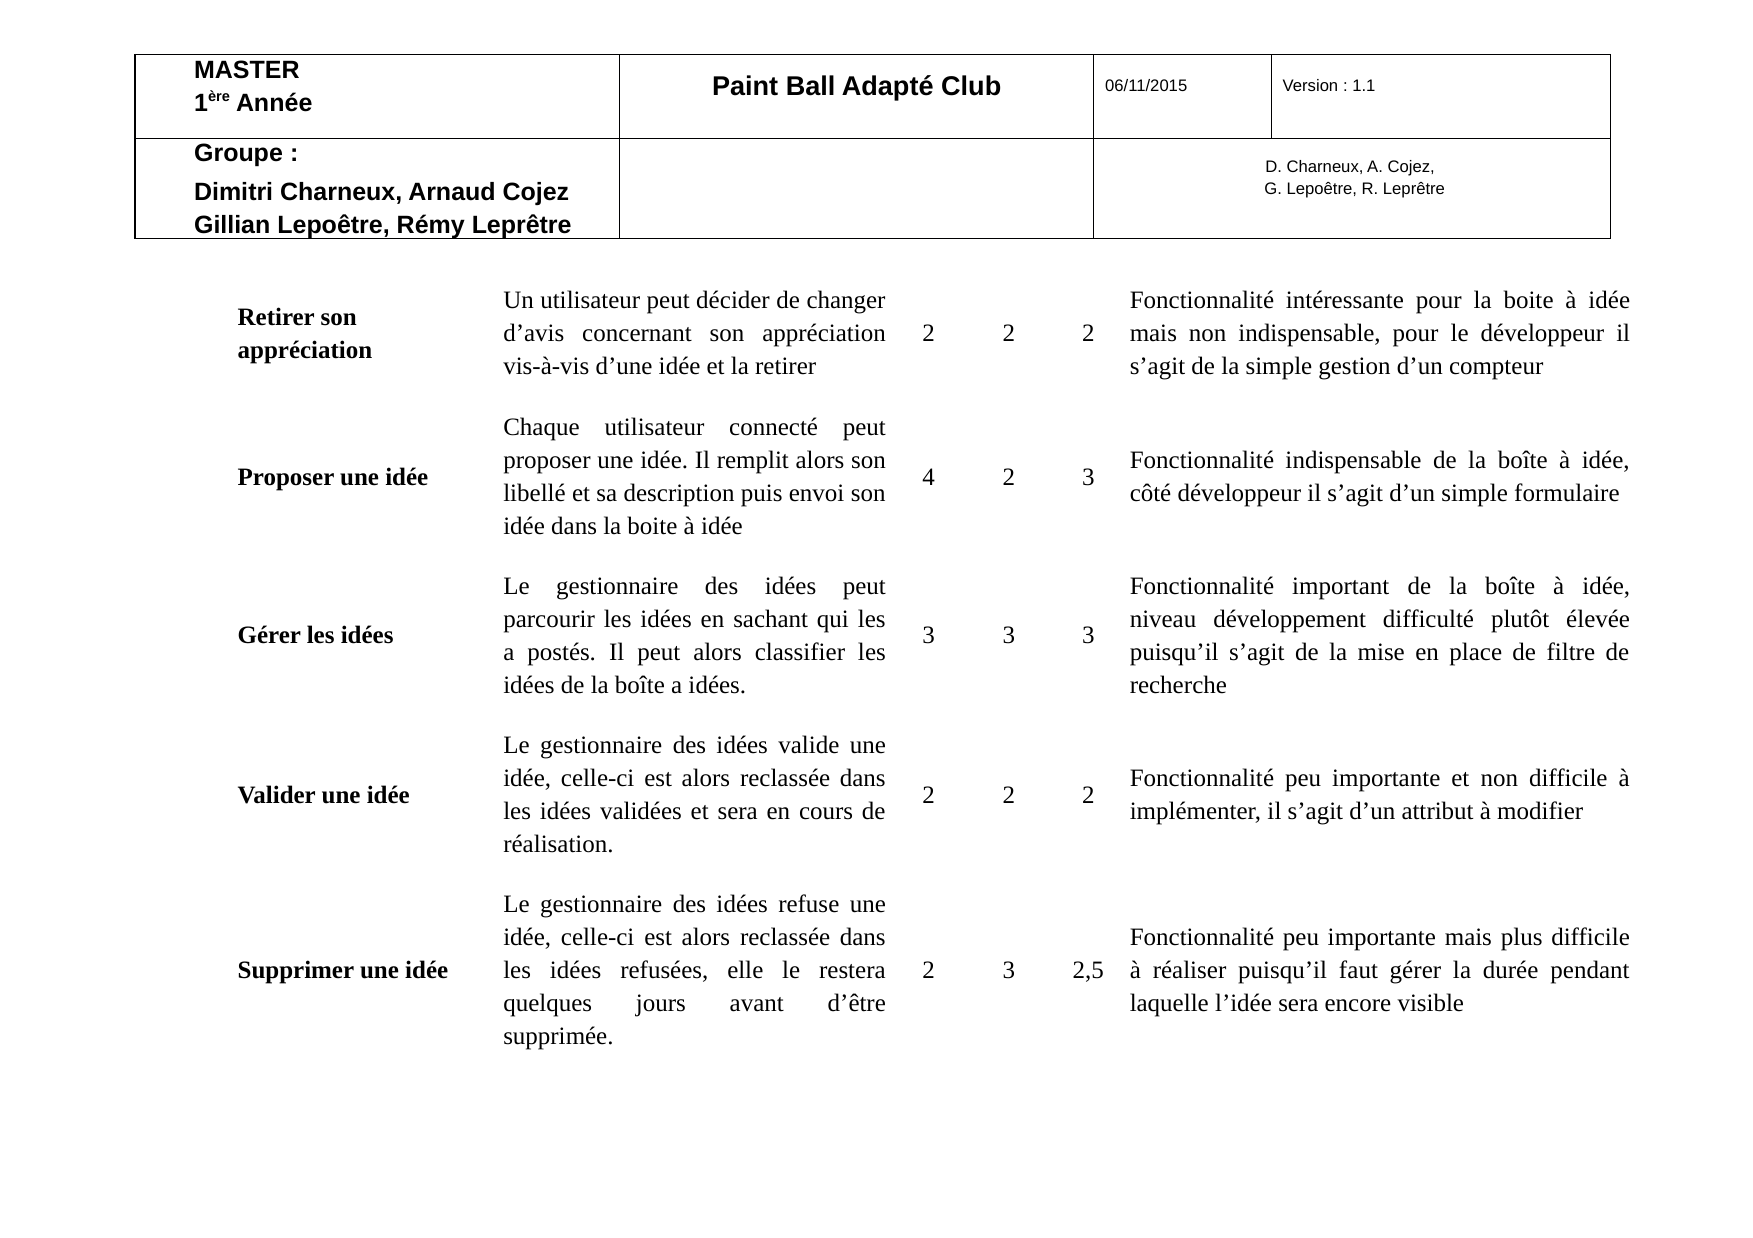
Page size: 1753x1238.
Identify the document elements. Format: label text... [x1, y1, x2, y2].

table_cell 2 [889, 889, 967, 1050]
table_cell [1126, 540, 1633, 571]
table_cell [234, 699, 500, 730]
table_cell 3 [889, 571, 967, 699]
table_cell 2 [1050, 285, 1126, 381]
table_cell [1126, 858, 1633, 889]
table_cell [1050, 699, 1126, 730]
table_cell Fonctionnalité important de la boîte à idée, niveau développement difficulté plutôt élevée puisqu’il s’agit de la mise en place de filtre de recherche [1126, 571, 1633, 699]
table_cell 3 [1050, 412, 1126, 540]
table_cell 2 [967, 412, 1050, 540]
table_cell Fonctionnalité intéressante pour la boite à idée mais non indispensable, pour le développeur il s’agit de la simple gestion d’un compteur [1126, 285, 1633, 381]
table_cell [234, 858, 500, 889]
table_cell 2 [1050, 730, 1126, 858]
table_cell Gérer les idées [234, 571, 500, 699]
table_cell [889, 858, 967, 889]
table_cell [234, 381, 500, 412]
table_cell [1126, 381, 1633, 412]
table_cell 2 [889, 285, 967, 381]
table_cell 3 [1050, 571, 1126, 699]
table_cell 2 [889, 730, 967, 858]
table_cell [1050, 858, 1126, 889]
table_cell [889, 381, 967, 412]
table_cell 4 [889, 412, 967, 540]
table_cell Supprimer une idée [234, 889, 500, 1050]
table_cell Fonctionnalité peu importante mais plus difficile à réaliser puisqu’il faut gérer la durée pendant laquelle l’idée sera encore visible [1126, 889, 1633, 1050]
table_cell 3 [967, 571, 1050, 699]
table_cell Fonctionnalité indispensable de la boîte à idée, côté développeur il s’agit d’un simple formulaire [1126, 412, 1633, 540]
table_cell Le gestionnaire des idées refuse une idée, celle-ci est alors reclassée dans les idées refusées, elle le restera quelques jours avant d’être supprimée. [500, 889, 889, 1050]
table_cell Le gestionnaire des idées valide une idée, celle-ci est alors reclassée dans les idées validées et sera en cours de réalisation. [500, 730, 889, 858]
table_cell [889, 699, 967, 730]
table_cell [967, 381, 1050, 412]
table_cell [500, 540, 889, 571]
table_cell [1050, 540, 1126, 571]
table_cell Chaque utilisateur connecté peut proposer une idée. Il remplit alors son libellé et sa description puis envoi son idée dans la boite à idée [500, 412, 889, 540]
table_cell 3 [967, 889, 1050, 1050]
table_cell [500, 858, 889, 889]
table_cell Retirer son appréciation [234, 285, 500, 381]
table_cell [1050, 381, 1126, 412]
table_cell Proposer une idée [234, 412, 500, 540]
table_cell [1126, 699, 1633, 730]
table_cell 2 [967, 730, 1050, 858]
table_cell Un utilisateur peut décider de changer d’avis concernant son appréciation vis-à-vis d’une idée et la retirer [500, 285, 889, 381]
table_cell 2 [967, 285, 1050, 381]
table_cell [500, 381, 889, 412]
table_cell [234, 540, 500, 571]
table_cell [500, 699, 889, 730]
table_cell [967, 540, 1050, 571]
table_cell [967, 699, 1050, 730]
table_cell Fonctionnalité peu importante et non difficile à implémenter, il s’agit d’un attribut à modifier [1126, 730, 1633, 858]
table_cell Le gestionnaire des idées peut parcourir les idées en sachant qui les a postés. Il peut alors classifier les idées de la boîte a idées. [500, 571, 889, 699]
table_cell [967, 858, 1050, 889]
table_cell [889, 540, 967, 571]
table_cell Valider une idée [234, 730, 500, 858]
table_cell 2,5 [1050, 889, 1126, 1050]
